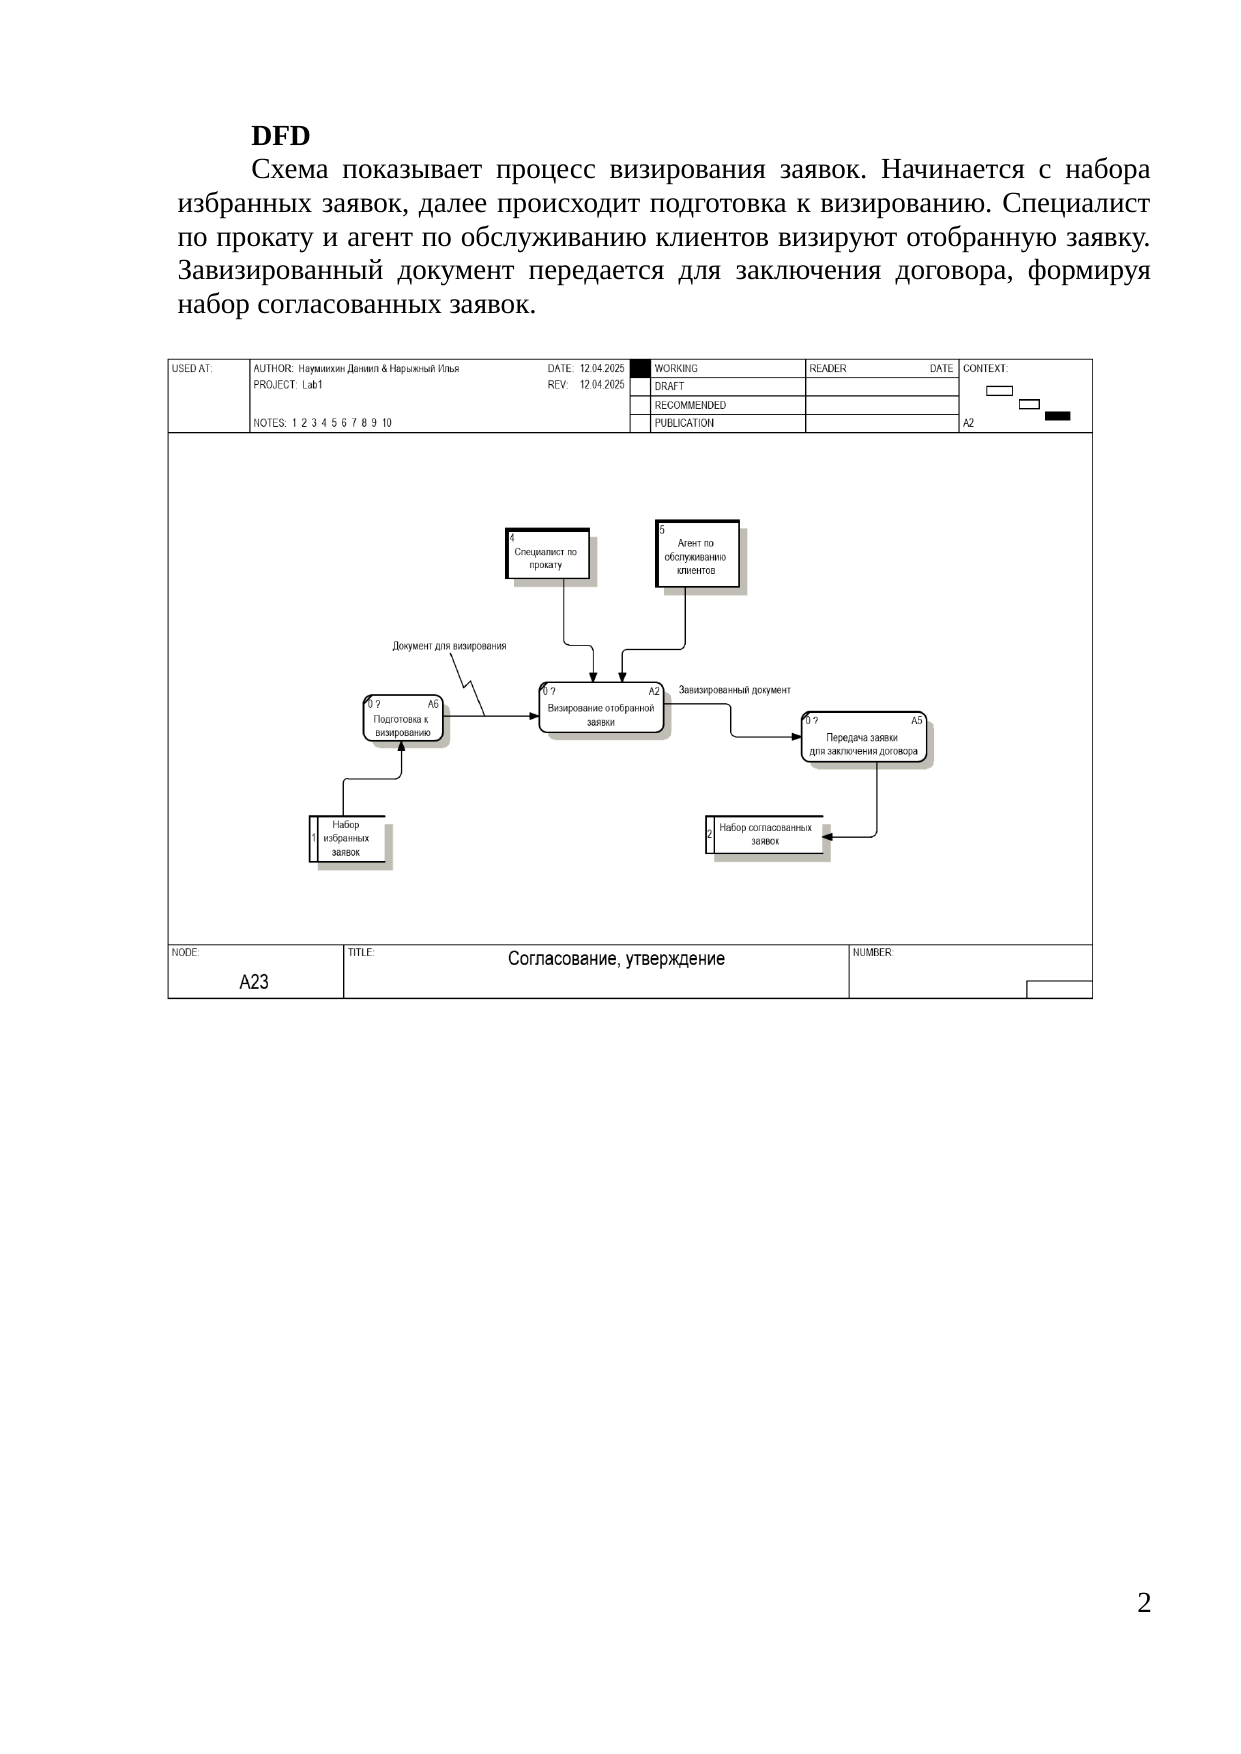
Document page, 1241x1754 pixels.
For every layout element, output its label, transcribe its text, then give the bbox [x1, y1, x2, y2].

text Схема показывает процесс визирования заявок. Начинается с набора избранных заявок, далее происходит подготовка к визированию. Специалист по прокату и агент по обслуживанию клиентов визируют отобранную заявку. Завизированный документ передается для заключения договора, формируя набор согласованных заявок. [177, 152, 1152, 319]
text DFD [177, 118, 1152, 152]
picture [145, 334, 1120, 1023]
